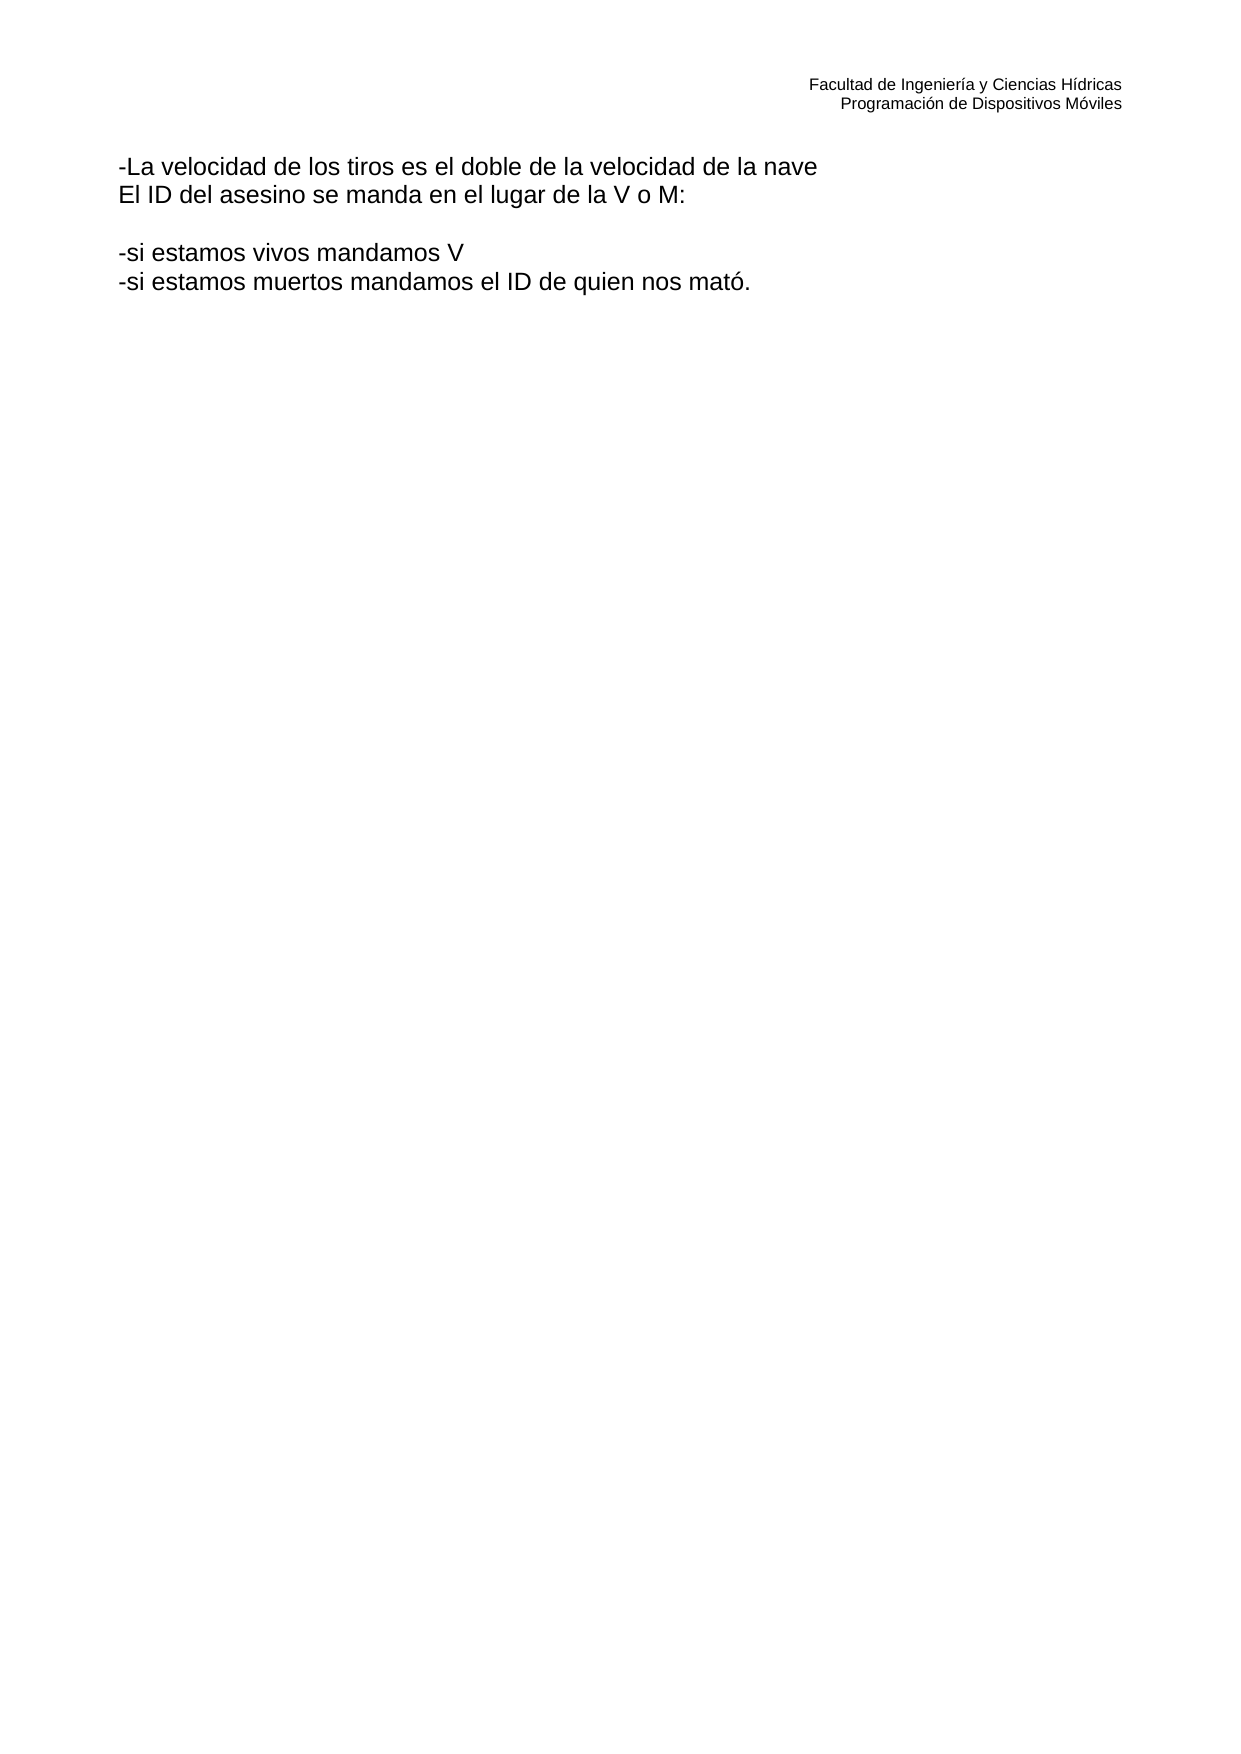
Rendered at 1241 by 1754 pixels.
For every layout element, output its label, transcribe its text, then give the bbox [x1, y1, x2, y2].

text El ID del asesino se manda en el lugar de la V o M: -si estamos vivos mandamos V -si estamos muertos mandamos el ID de quien nos mató. [118, 180, 1122, 295]
text -La velocidad de los tiros es el doble de la velocidad de la nave [118, 152, 1122, 180]
